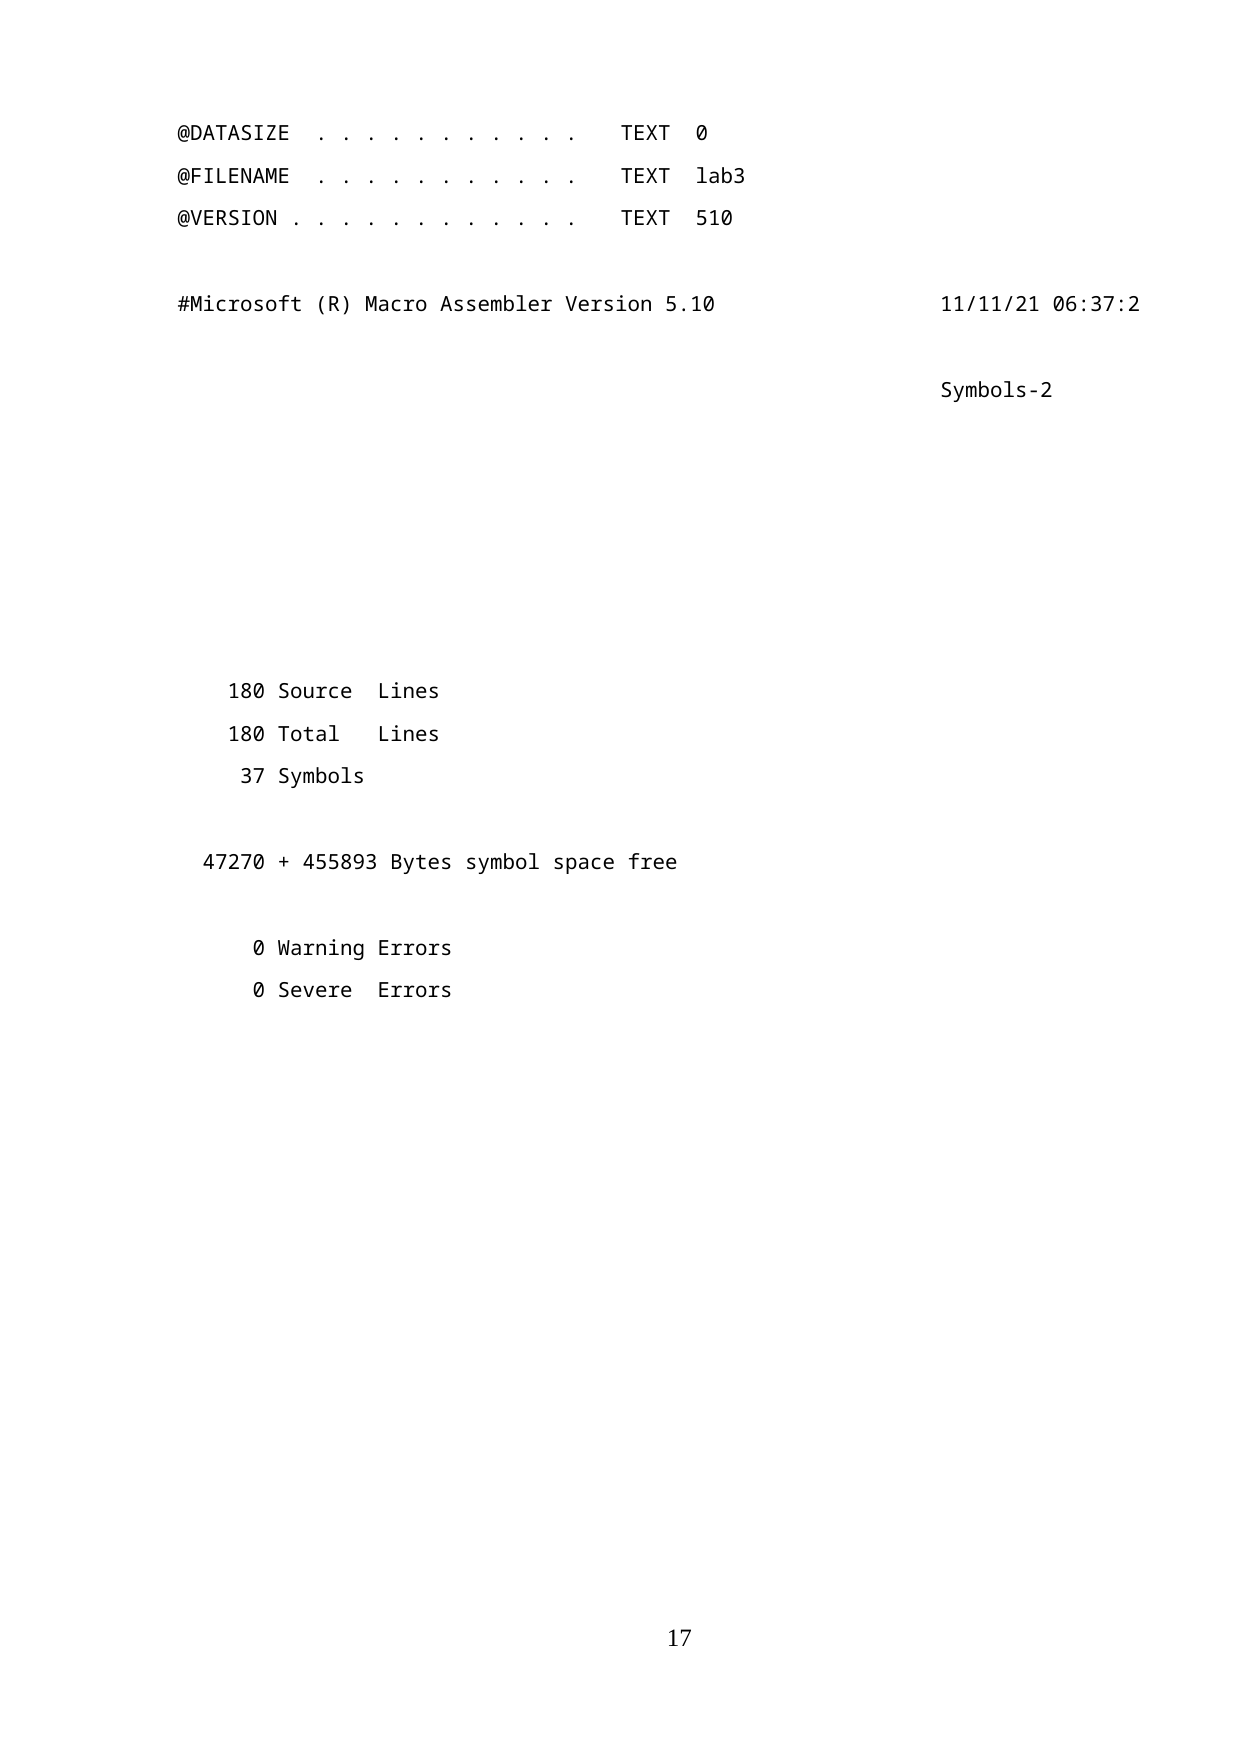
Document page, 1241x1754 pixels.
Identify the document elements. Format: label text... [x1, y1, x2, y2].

text 180 Source Lines [177, 676, 1181, 704]
text #Microsoft (R) Macro Assembler Version 5.10 11/11/21 06:37:2 [177, 289, 1181, 317]
text @FILENAME . . . . . . . . . . . TEXT lab3 [177, 161, 1181, 189]
text 0 Warning Errors [177, 933, 1181, 961]
text 0 Severe Errors [177, 975, 1181, 1004]
text @VERSION . . . . . . . . . . . . TEXT 510 [177, 203, 1181, 232]
text 180 Total Lines [177, 719, 1181, 747]
text 47270 + 455893 Bytes symbol space free [177, 847, 1181, 876]
text @DATASIZE . . . . . . . . . . . TEXT 0 [177, 118, 1181, 147]
text Symbols-2 [177, 375, 1181, 403]
text 37 Symbols [177, 761, 1181, 790]
